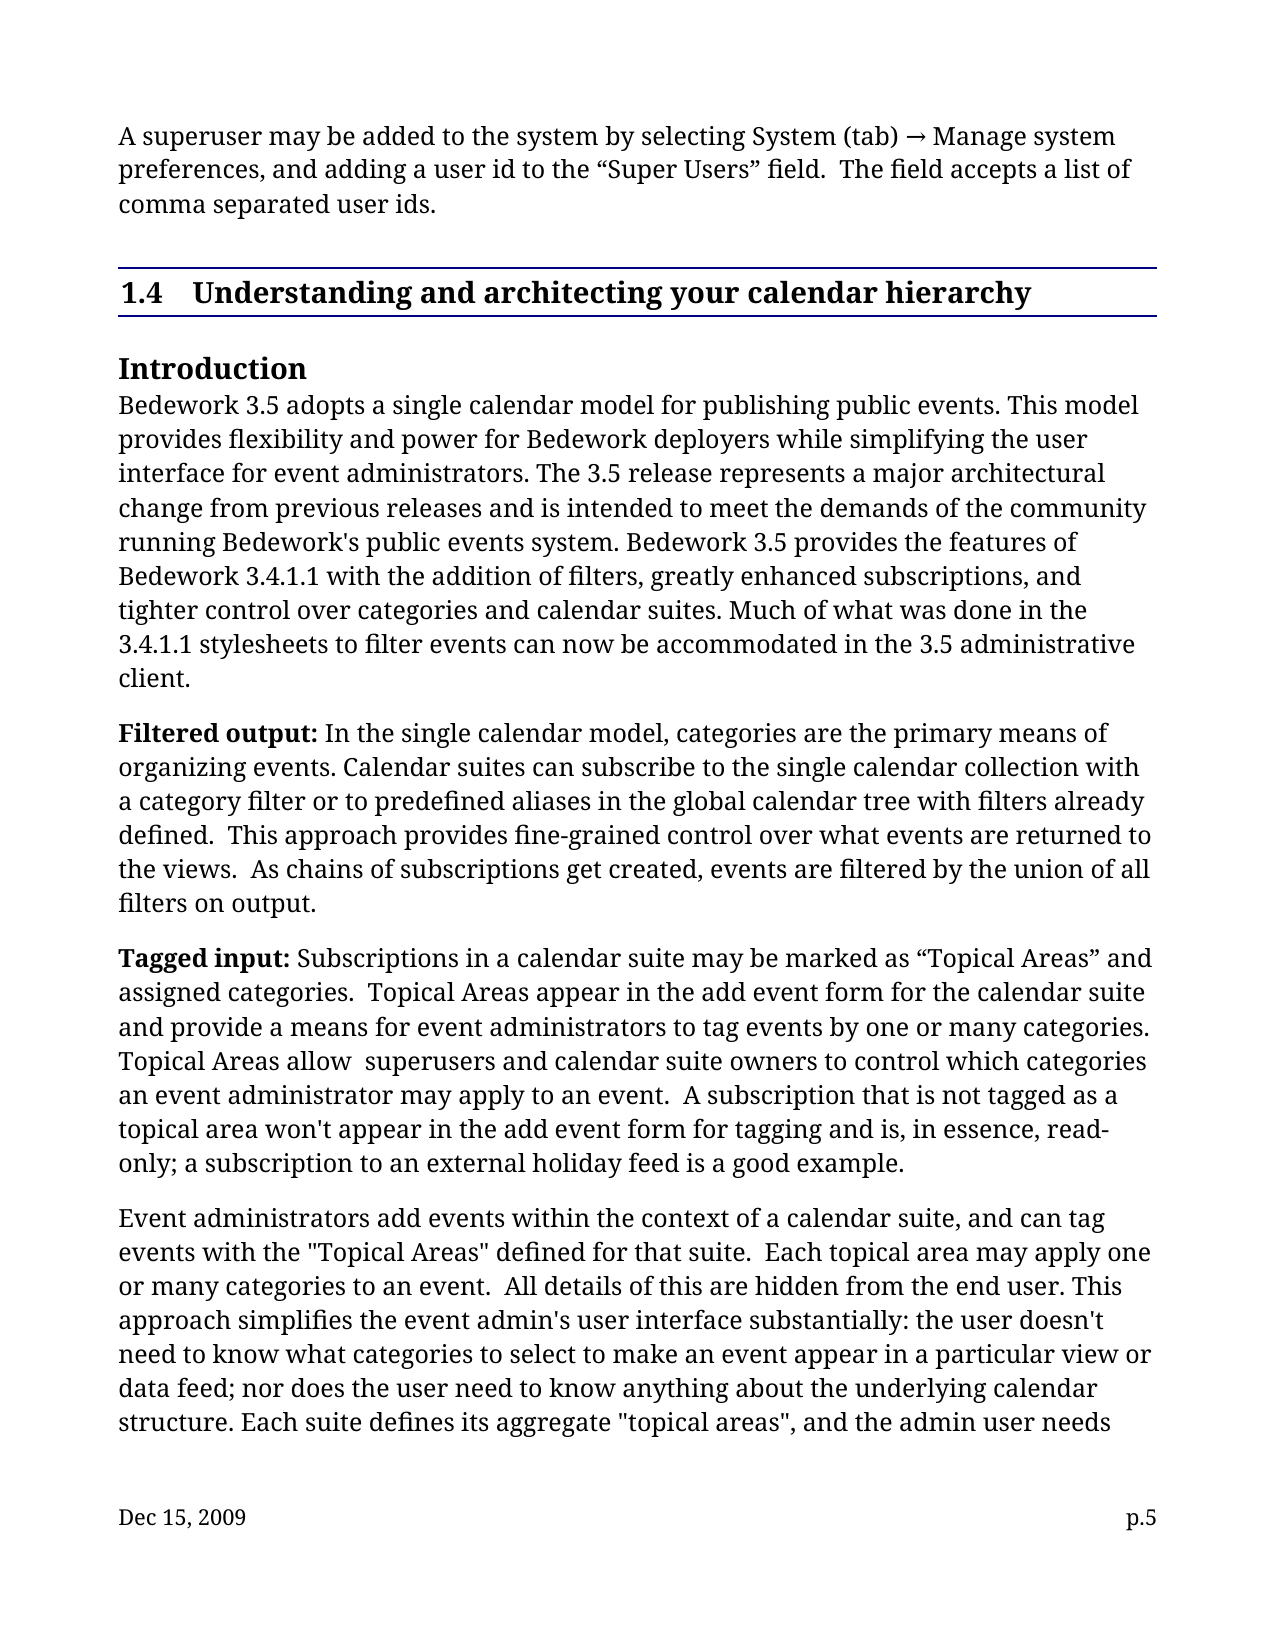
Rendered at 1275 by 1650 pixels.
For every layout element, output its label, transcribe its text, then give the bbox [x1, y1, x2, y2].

text A superuser may be added to the system by selecting System (tab) → Manage system preferences, and adding a user id to the “Super Users” field. The field accepts a list of comma separated user ids. [118, 118, 1157, 220]
subtitle Understanding and architecting your calendar hierarchy [118, 269, 1157, 315]
text Filtered output: In the single calendar model, categories are the primary means of organizing events. Calendar suites can subscribe to the single calendar collection with a category filter or to predefined aliases in the global calendar tree with filters already defined. This approach provides fine-grained control over what events are returned to the views. As chains of subscriptions get created, events are filtered by the union of all filters on output. [118, 716, 1157, 920]
subtitle Introduction [118, 348, 1157, 388]
text Bedework 3.5 adopts a single calendar model for publishing public events. This model provides flexibility and power for Bedework deployers while simplifying the user interface for event administrators. The 3.5 release represents a major architectural change from previous releases and is intended to meet the demands of the community running Bedework's public events system. Bedework 3.5 provides the features of Bedework 3.4.1.1 with the addition of filters, greatly enhanced subscriptions, and tighter control over categories and calendar suites. Much of what was done in the 3.4.1.1 stylesheets to filter events can now be accommodated in the 3.5 administrative client. [118, 388, 1157, 694]
text Tagged input: Subscriptions in a calendar suite may be marked as “Topical Areas” and assigned categories. Topical Areas appear in the add event form for the calendar suite and provide a means for event administrators to tag events by one or many categories. Topical Areas allow superusers and calendar suite owners to control which categories an event administrator may apply to an event. A subscription that is not tagged as a topical area won't appear in the add event form for tagging and is, in essence, read-only; a subscription to an external holiday feed is a good example. [118, 941, 1157, 1179]
text Event administrators add events within the context of a calendar suite, and can tag events with the "Topical Areas" defined for that suite. Each topical area may apply one or many categories to an event. All details of this are hidden from the end user. This approach simplifies the event admin's user interface substantially: the user doesn't need to know what categories to select to make an event appear in a particular view or data feed; nor does the user need to know anything about the underlying calendar structure. Each suite defines its aggregate "topical areas", and the admin user needs [118, 1201, 1157, 1439]
